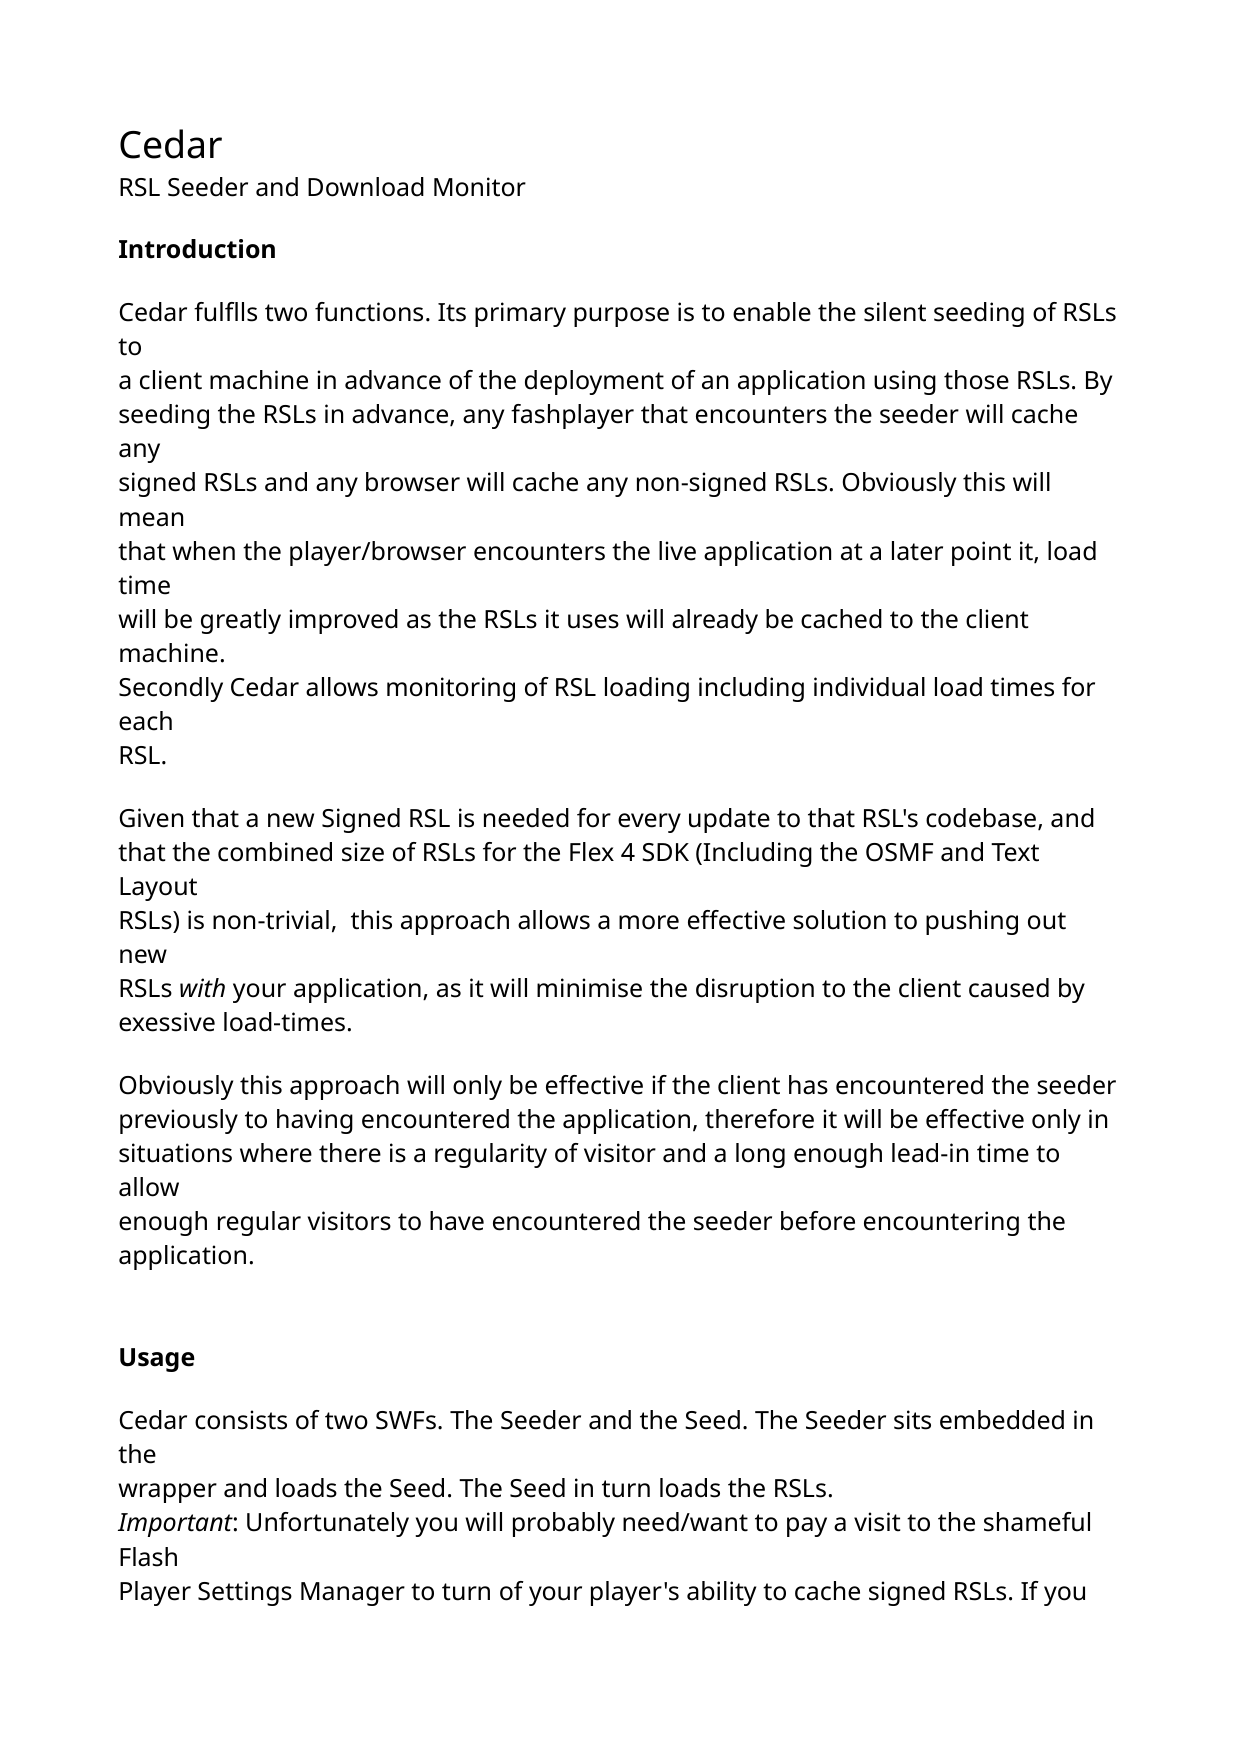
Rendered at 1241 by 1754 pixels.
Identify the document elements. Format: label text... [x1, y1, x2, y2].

text Given that a new Signed RSL is needed for every update to that RSL's codebase, and [118, 800, 1122, 834]
text RSLs with your application, as it will minimise the disruption to the client caused by [118, 971, 1122, 1005]
text Obviously this approach will only be effective if the client has encountered the seeder [118, 1068, 1122, 1102]
text Important: Unfortunately you will probably need/want to pay a visit to the shameful Flash [118, 1505, 1122, 1573]
text will be greatly improved as the RSLs it uses will already be cached to the client machine. [118, 601, 1122, 669]
text that the combined size of RSLs for the Flex 4 SDK (Including the OSMF and Text Layout [118, 834, 1122, 903]
text Cedar [118, 118, 1122, 169]
text Secondly Cedar allows monitoring of RSL loading including individual load times for each [118, 669, 1122, 738]
text Usage [118, 1340, 1122, 1374]
text situations where there is a regularity of visitor and a long enough lead-in time to allow [118, 1136, 1122, 1204]
text Player Settings Manager to turn of your player's ability to cache signed RSLs. If you [118, 1573, 1122, 1607]
text RSL. [118, 738, 1122, 772]
text application. [118, 1238, 1122, 1272]
text previously to having encountered the application, therefore it will be effective only in [118, 1102, 1122, 1136]
text wrapper and loads the Seed. The Seed in turn loads the RSLs. [118, 1471, 1122, 1505]
text that when the player/browser encounters the live application at a later point it, load time [118, 533, 1122, 601]
text enough regular visitors to have encountered the seeder before encountering the [118, 1204, 1122, 1238]
text seeding the RSLs in advance, any fashplayer that encounters the seeder will cache any [118, 397, 1122, 465]
text Cedar fulflls two functions. Its primary purpose is to enable the silent seeding of RSLs to [118, 295, 1122, 363]
text a client machine in advance of the deployment of an application using those RSLs. By [118, 363, 1122, 397]
text Introduction [118, 232, 1122, 266]
text Cedar consists of two SWFs. The Seeder and the Seed. The Seeder sits embedded in the [118, 1403, 1122, 1471]
text RSL Seeder and Download Monitor [118, 169, 1122, 203]
text exessive load-times. [118, 1005, 1122, 1039]
text signed RSLs and any browser will cache any non-signed RSLs. Obviously this will mean [118, 465, 1122, 533]
text RSLs) is non-trivial, this approach allows a more effective solution to pushing out new [118, 903, 1122, 971]
